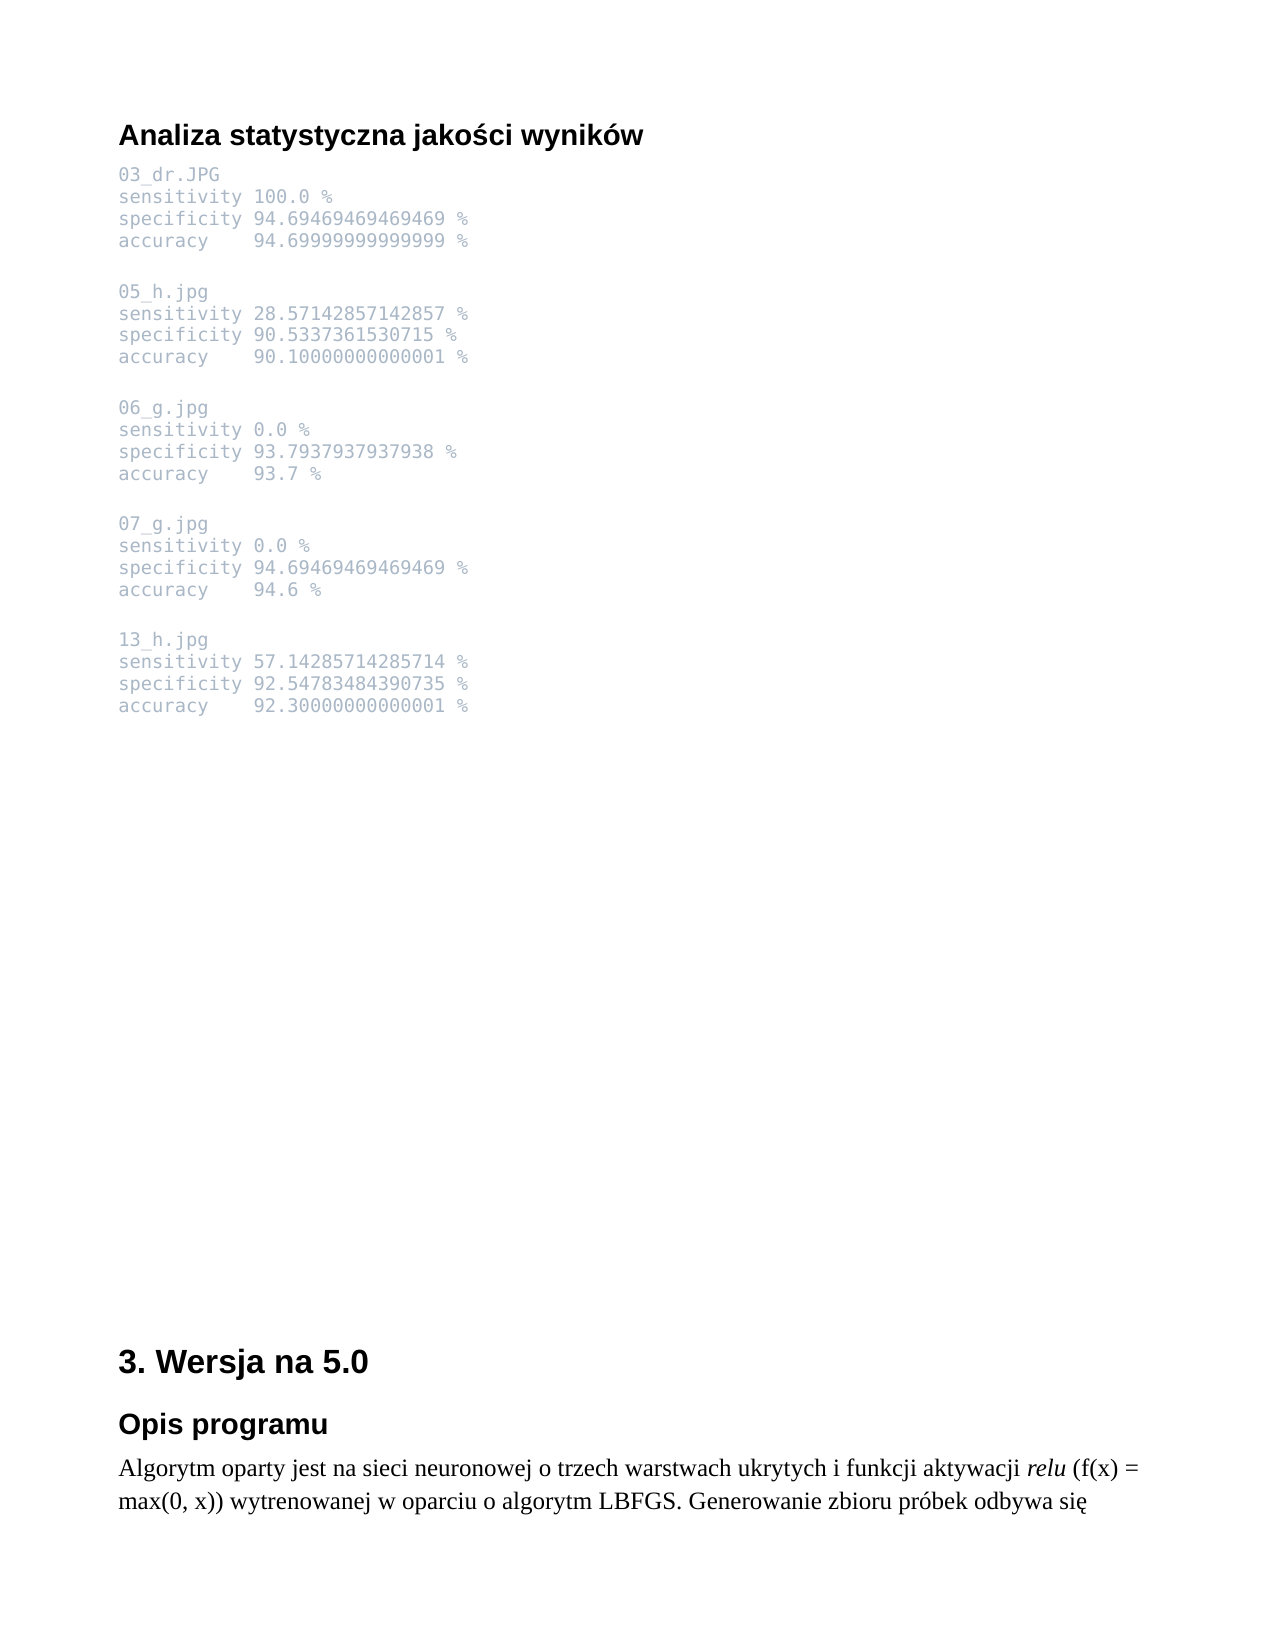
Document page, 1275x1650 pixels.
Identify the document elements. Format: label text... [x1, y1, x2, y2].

subtitle 3. Wersja na 5.0 [118, 1341, 1157, 1380]
subtitle Analiza statystyczna jakości wyników [118, 118, 1157, 152]
text Algorytm oparty jest na sieci neuronowej o trzech warstwach ukrytych i funkcji aktywacji relu (f(x) = max(0, x)) wytrenowanej w oparciu o algorytm LBFGS. Generowanie zbioru próbek odbywa się [118, 1453, 1157, 1515]
text 06_g.jpg sensitivity 0.0 % specificity 93.7937937937938 % accuracy 93.7 % [118, 397, 1157, 484]
text 13_h.jpg sensitivity 57.14285714285714 % specificity 92.54783484390735 % accuracy 92.30000000000001 % [118, 629, 1157, 717]
text 07_g.jpg sensitivity 0.0 % specificity 94.69469469469469 % accuracy 94.6 % [118, 513, 1157, 601]
subtitle Opis programu [118, 1407, 1157, 1441]
text 05_h.jpg sensitivity 28.57142857142857 % specificity 90.5337361530715 % accuracy 90.10000000000001 % [118, 281, 1157, 368]
text 03_dr.JPG sensitivity 100.0 % specificity 94.69469469469469 % accuracy 94.69999999999999 % [118, 164, 1157, 252]
